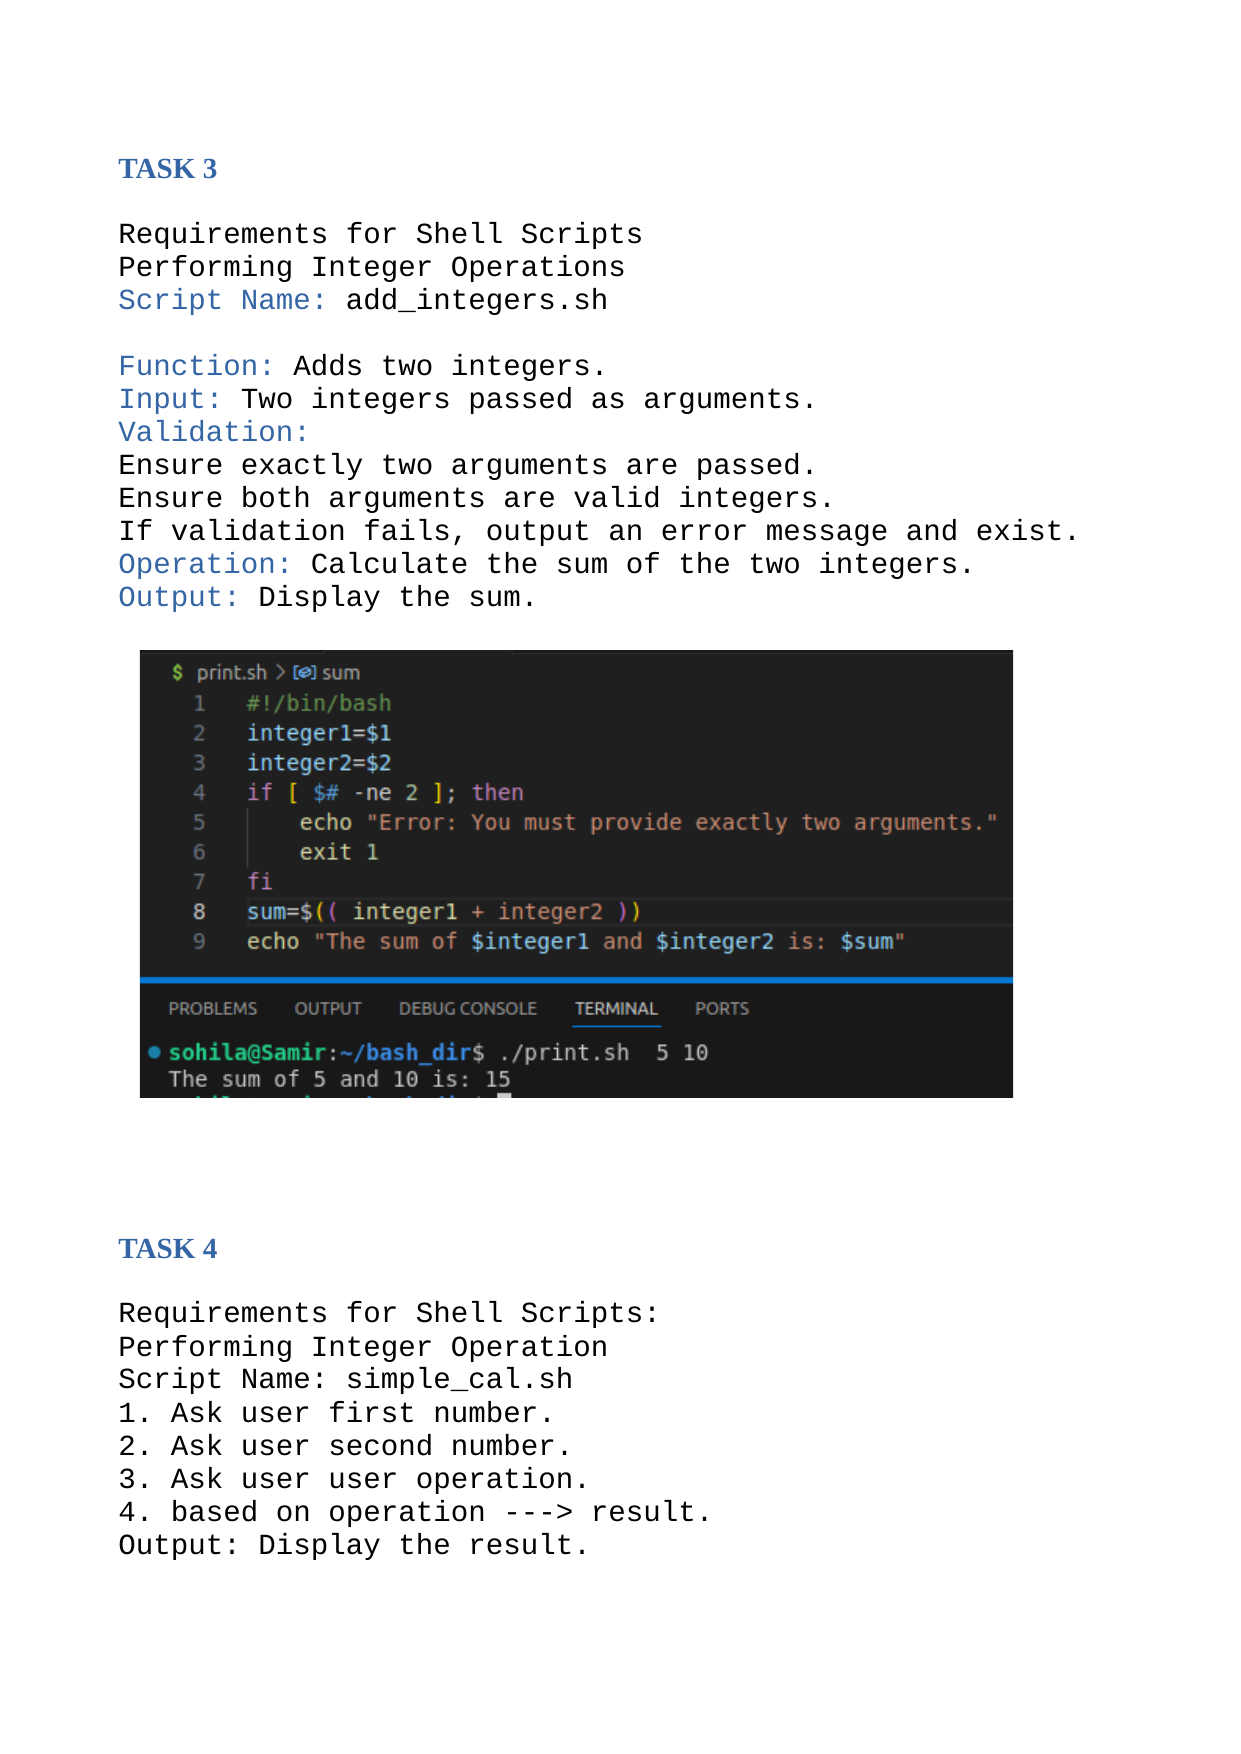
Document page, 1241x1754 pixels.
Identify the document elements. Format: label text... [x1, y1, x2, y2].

text Script Name: simple_cal.sh [118, 1365, 1122, 1398]
text TASK 3 [118, 152, 1122, 185]
text 3. Ask user user operation. [118, 1464, 1122, 1497]
text Function: Adds two integers. [118, 351, 1122, 384]
text Output: Display the result. [118, 1530, 1122, 1563]
text Requirements for Shell Scripts: [118, 1299, 1122, 1332]
text Performing Integer Operation [118, 1332, 1122, 1365]
text Script Name: add_integers.sh [118, 285, 1122, 318]
text Ensure both arguments are valid integers. [118, 483, 1122, 516]
text Operation: Calculate the sum of the two integers. [118, 549, 1122, 582]
text 1. Ask user first number. [118, 1398, 1122, 1431]
text Input: Two integers passed as arguments. [118, 384, 1122, 417]
text 4. based on operation ---> result. [118, 1497, 1122, 1530]
text Ensure exactly two arguments are passed. [118, 450, 1122, 483]
text Performing Integer Operations [118, 252, 1122, 285]
text 2. Ask user second number. [118, 1431, 1122, 1464]
text If validation fails, output an error message and exist. [118, 516, 1122, 549]
text Validation: [118, 417, 1122, 450]
text Output: Display the sum. [118, 582, 1122, 615]
text Requirements for Shell Scripts [118, 219, 1122, 252]
text TASK 4 [118, 1232, 1122, 1265]
picture [139, 650, 1014, 1098]
